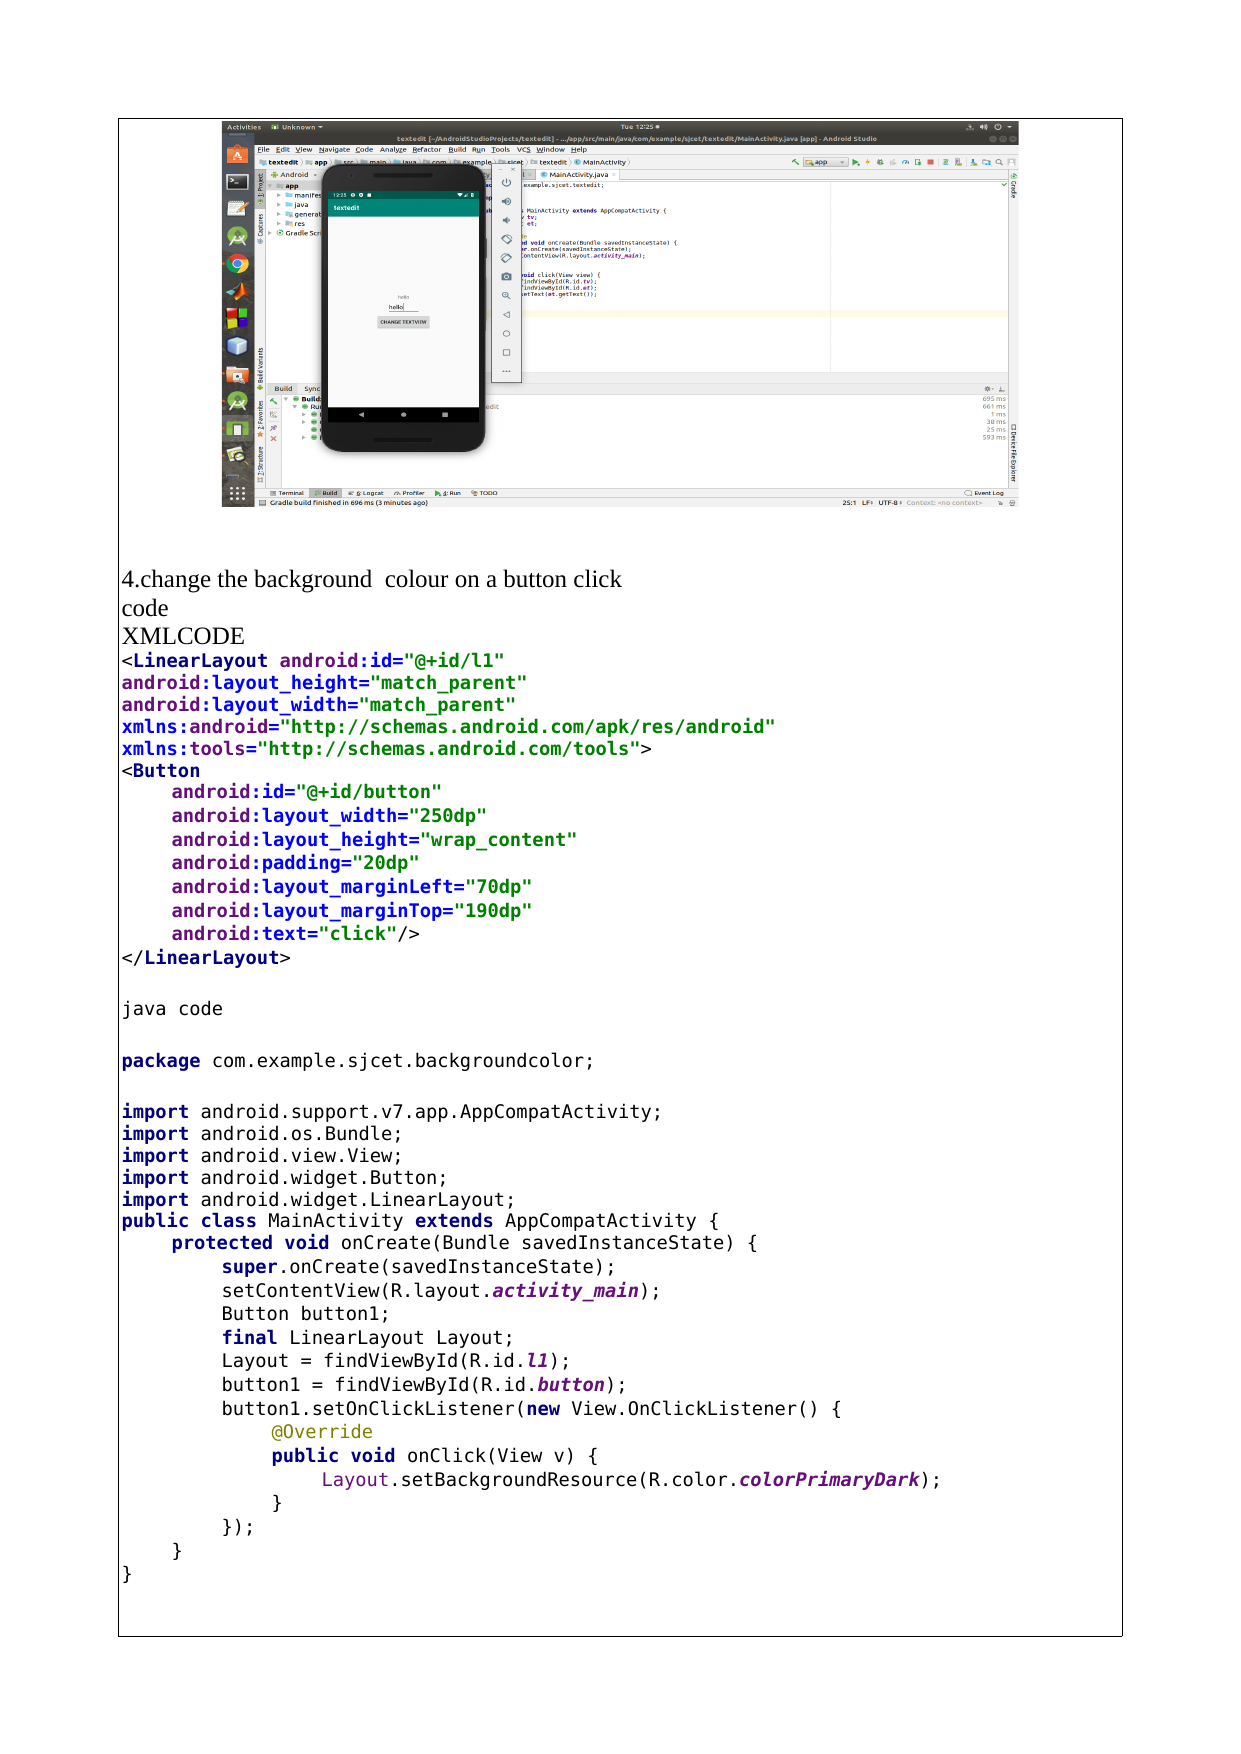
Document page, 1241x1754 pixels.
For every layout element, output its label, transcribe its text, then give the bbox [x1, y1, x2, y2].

text } [121, 1563, 1119, 1585]
text </LinearLayout> [121, 947, 1119, 969]
text Layout.setBackgroundResource(R.color.colorPrimaryDark); [121, 1469, 1119, 1492]
text public void onClick(View v) { [121, 1445, 1119, 1469]
text import android.os.Bundle; [121, 1123, 1119, 1145]
text android:layout_height="match_parent" [121, 672, 1119, 694]
text button1.setOnClickListener(new View.OnClickListener() { [121, 1398, 1119, 1421]
text button1 = findViewById(R.id.button); [121, 1374, 1119, 1398]
text android:id="@+id/button" [121, 781, 1119, 805]
text android:layout_marginTop="190dp" [121, 900, 1119, 923]
text import android.widget.LinearLayout; [121, 1188, 1119, 1210]
text import android.view.View; [121, 1145, 1119, 1167]
text super.onCreate(savedInstanceState); [121, 1256, 1119, 1279]
text Layout = findViewById(R.id.l1); [121, 1351, 1119, 1374]
text import android.support.v7.app.AppCompatActivity; [121, 1101, 1119, 1123]
text package com.example.sjcet.backgroundcolor; [121, 1050, 1119, 1072]
text android:layout_width="250dp" [121, 805, 1119, 829]
text final LinearLayout Layout; [121, 1327, 1119, 1351]
text <LinearLayout android:id="@+id/l1" [121, 650, 1119, 672]
text public class MainActivity extends AppCompatActivity { [121, 1210, 1119, 1232]
text setContentView(R.layout.activity_main); [121, 1279, 1119, 1303]
text @Override [121, 1421, 1119, 1445]
text Button button1; [121, 1303, 1119, 1327]
picture [221, 121, 1019, 507]
text android:layout_height="wrap_content" [121, 829, 1119, 852]
text import android.widget.Button; [121, 1167, 1119, 1188]
text }); [121, 1516, 1119, 1540]
text } [121, 1492, 1119, 1516]
text xmlns:android="http://schemas.android.com/apk/res/android" [121, 716, 1119, 738]
text 4.change the background colour on a button click [121, 564, 1119, 593]
text android:text="click"/> [121, 923, 1119, 947]
text <Button [121, 759, 1119, 781]
text } [121, 1540, 1119, 1563]
text android:layout_marginLeft="70dp" [121, 876, 1119, 900]
text java code [121, 998, 1119, 1020]
text android:padding="20dp" [121, 852, 1119, 876]
text android:layout_width="match_parent" [121, 694, 1119, 716]
text xmlns:tools="http://schemas.android.com/tools"> [121, 738, 1119, 759]
text code [121, 593, 1119, 621]
text XMLCODE [121, 621, 1119, 650]
text protected void onCreate(Bundle savedInstanceState) { [121, 1232, 1119, 1256]
